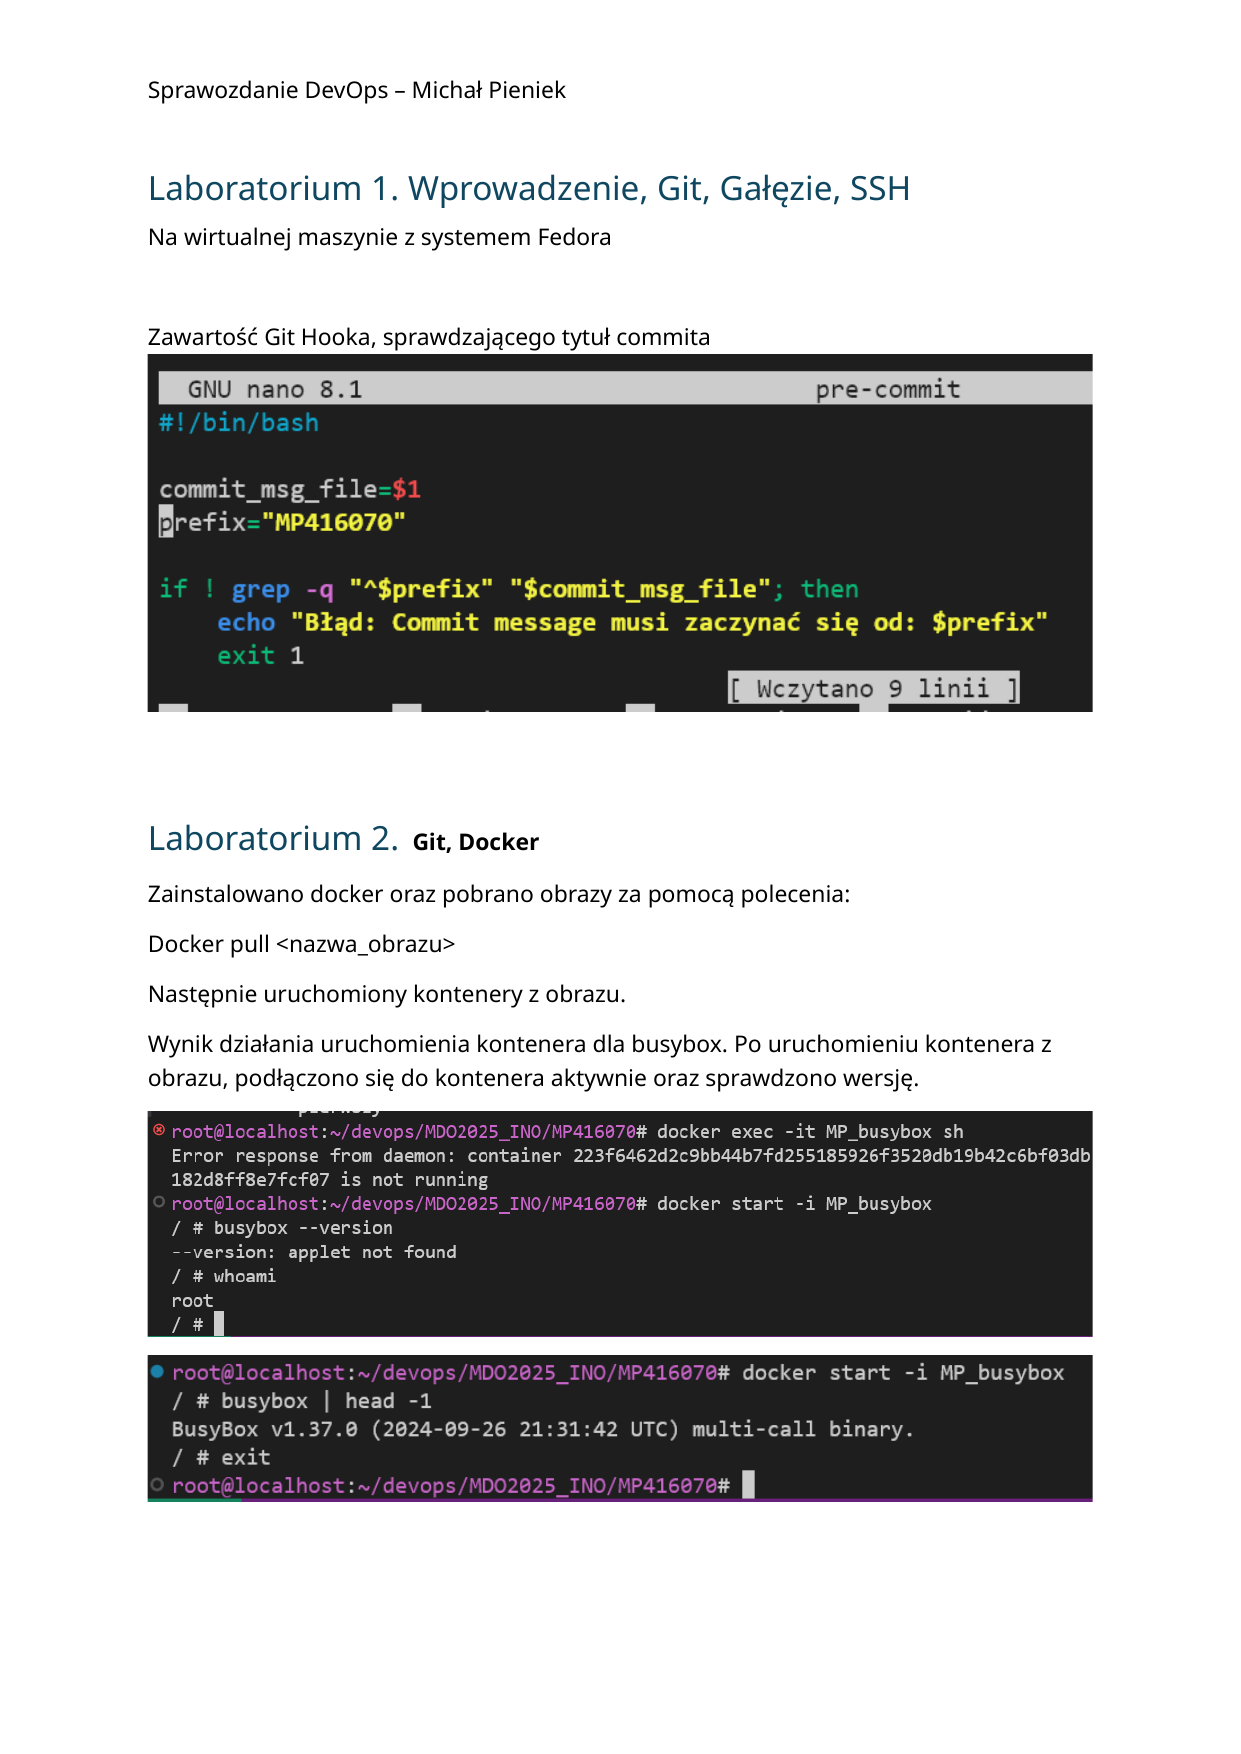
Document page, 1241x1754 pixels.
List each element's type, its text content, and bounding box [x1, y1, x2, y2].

text Wynik działania uruchomienia kontenera dla busybox. Po uruchomieniu kontenera z obrazu, podłączono się do kontenera aktywnie oraz sprawdzono wersję. [148, 1028, 1093, 1093]
text Następnie uruchomiony kontenery z obrazu. [148, 978, 1093, 1009]
text Na wirtualnej maszynie z systemem Fedora [148, 221, 1093, 252]
text Zainstalowano docker oraz pobrano obrazy za pomocą polecenia: [148, 878, 1093, 909]
subtitle Laboratorium 1. Wprowadzenie, Git, Gałęzie, SSH [148, 164, 1093, 210]
text Zawartość Git Hooka, sprawdzającego tytuł commita [148, 321, 1093, 354]
subtitle Laboratorium 2. Git, Docker [148, 797, 1093, 865]
text Docker pull <nazwa_obrazu> [148, 928, 1093, 959]
